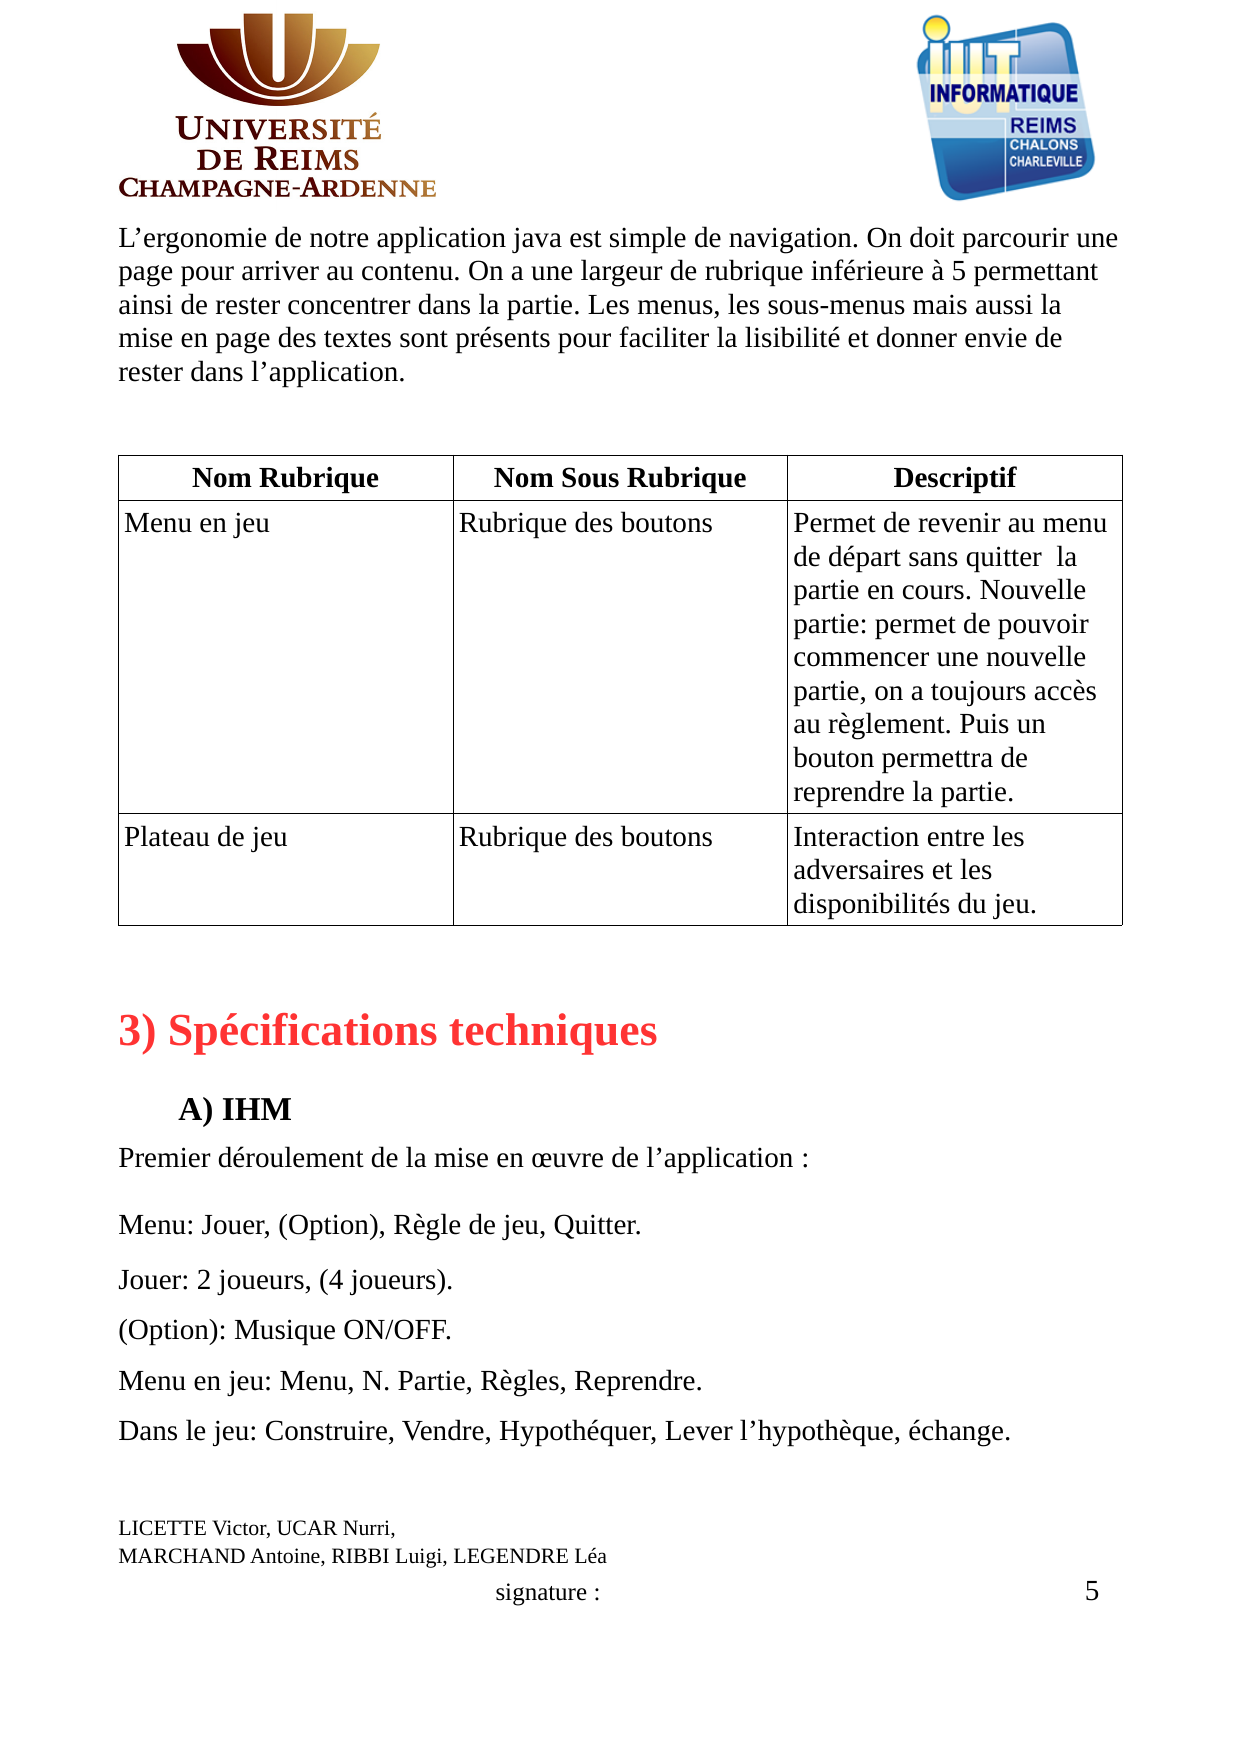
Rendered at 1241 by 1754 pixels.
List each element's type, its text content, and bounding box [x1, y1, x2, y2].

subtitle A) IHM [118, 1089, 1122, 1127]
table_cell Rubrique des boutons [454, 501, 787, 813]
table_cell Interaction entre les adversaires et les disponibilités du jeu. [788, 814, 1122, 925]
table_header Nom Rubrique [119, 456, 453, 499]
table_cell Plateau de jeu [119, 814, 453, 925]
table_cell Menu en jeu [119, 501, 453, 813]
subtitle 3) Spécifications techniques [118, 1003, 1122, 1056]
text Menu en jeu: Menu, N. Partie, Règles, Reprendre. [118, 1363, 1122, 1396]
text Premier déroulement de la mise en œuvre de l’application : [118, 1140, 1122, 1173]
picture [899, 0, 1120, 220]
table_cell Rubrique des boutons [454, 814, 787, 925]
text Dans le jeu: Construire, Vendre, Hypothéquer, Lever l’hypothèque, échange. [118, 1413, 1122, 1447]
text Menu: Jouer, (Option), Règle de jeu, Quitter. [118, 1207, 1122, 1241]
text L’ergonomie de notre application java est simple de navigation. On doit parcourir une page pour arriver au contenu. On a une largeur de rubrique inférieure à 5 permettant ainsi de rester concentrer dans la partie. Les menus, les sous-menus mais aussi la mise en page des textes sont présents pour faciliter la lisibilité et donner envie de rester dans l’application. [118, 181, 1122, 387]
text Jouer: 2 joueurs, (4 joueurs). [118, 1262, 1122, 1295]
text (Option): Musique ON/OFF. [118, 1312, 1122, 1346]
table_header Nom Sous Rubrique [454, 456, 787, 499]
picture [117, 0, 437, 211]
table_header Descriptif [788, 456, 1122, 499]
table_cell Permet de revenir au menu de départ sans quitter la partie en cours. Nouvelle partie: permet de pouvoir commencer une nouvelle partie, on a toujours accès au règlement. Puis un bouton permettra de reprendre la partie. [788, 501, 1122, 813]
